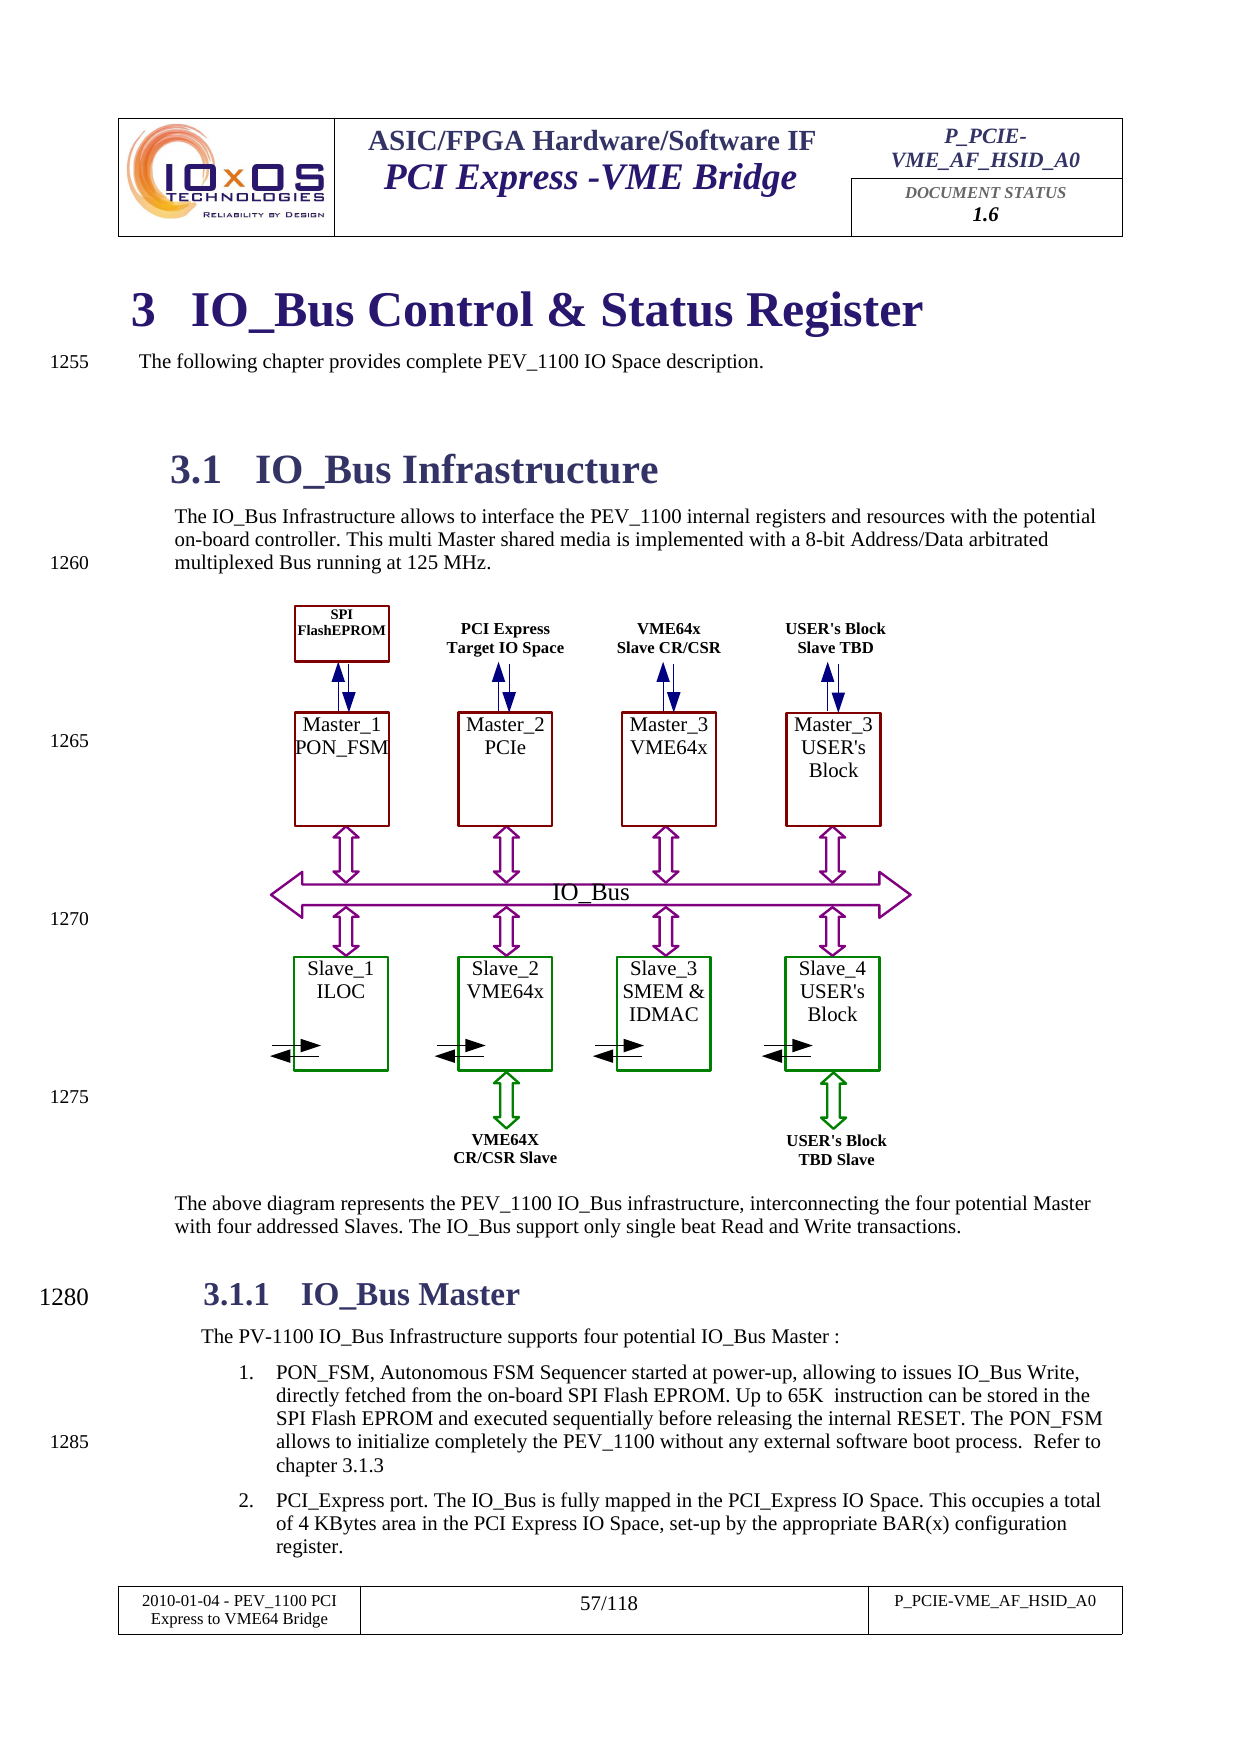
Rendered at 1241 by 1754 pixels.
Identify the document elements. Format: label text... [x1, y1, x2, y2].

text The IO_Bus Infrastructure allows to interface the PEV_1100 internal registers and resources with the potential on-board controller. This multi Master shared media is implemented with a 8-bit Address/Data arbitrated multiplexed Bus running at 125 MHz. [174, 505, 1122, 574]
text The PV-1100 IO_Bus Infrastructure supports four potential IO_Bus Master : [201, 1325, 1122, 1348]
subtitle IO_Bus Master [195, 1276, 1122, 1313]
list PCI_Express port. The IO_Bus is fully mapped in the PCI_Express IO Space. This occupies a total of 4 KBytes area in the PCI Express IO Space, set-up by the appropriate BAR(x) configuration register. [238, 1489, 1122, 1558]
text The above diagram represents the PEV_1100 IO_Bus infrastructure, interconnecting the four potential Master with four addressed Slaves. The IO_Bus support only single beat Read and Write transactions. [174, 1192, 1122, 1238]
subtitle IO_Bus Control & Status Register [118, 282, 1122, 337]
text The following chapter provides complete PEV_1100 IO Space description. [139, 350, 1122, 373]
subtitle IO_Bus Infrastructure [159, 446, 1122, 492]
list PON_FSM, Autonomous FSM Sequencer started at power-up, allowing to issues IO_Bus Write, directly fetched from the on-board SPI Flash EPROM. Up to 65K instruction can be stored in the SPI Flash EPROM and executed sequentially before releasing the internal RESET. The PON_FSM allows to initialize completely the PEV_1100 without any external software boot process. Refer to chapter 3.1.3 [238, 1361, 1122, 1477]
picture [125, 123, 326, 222]
